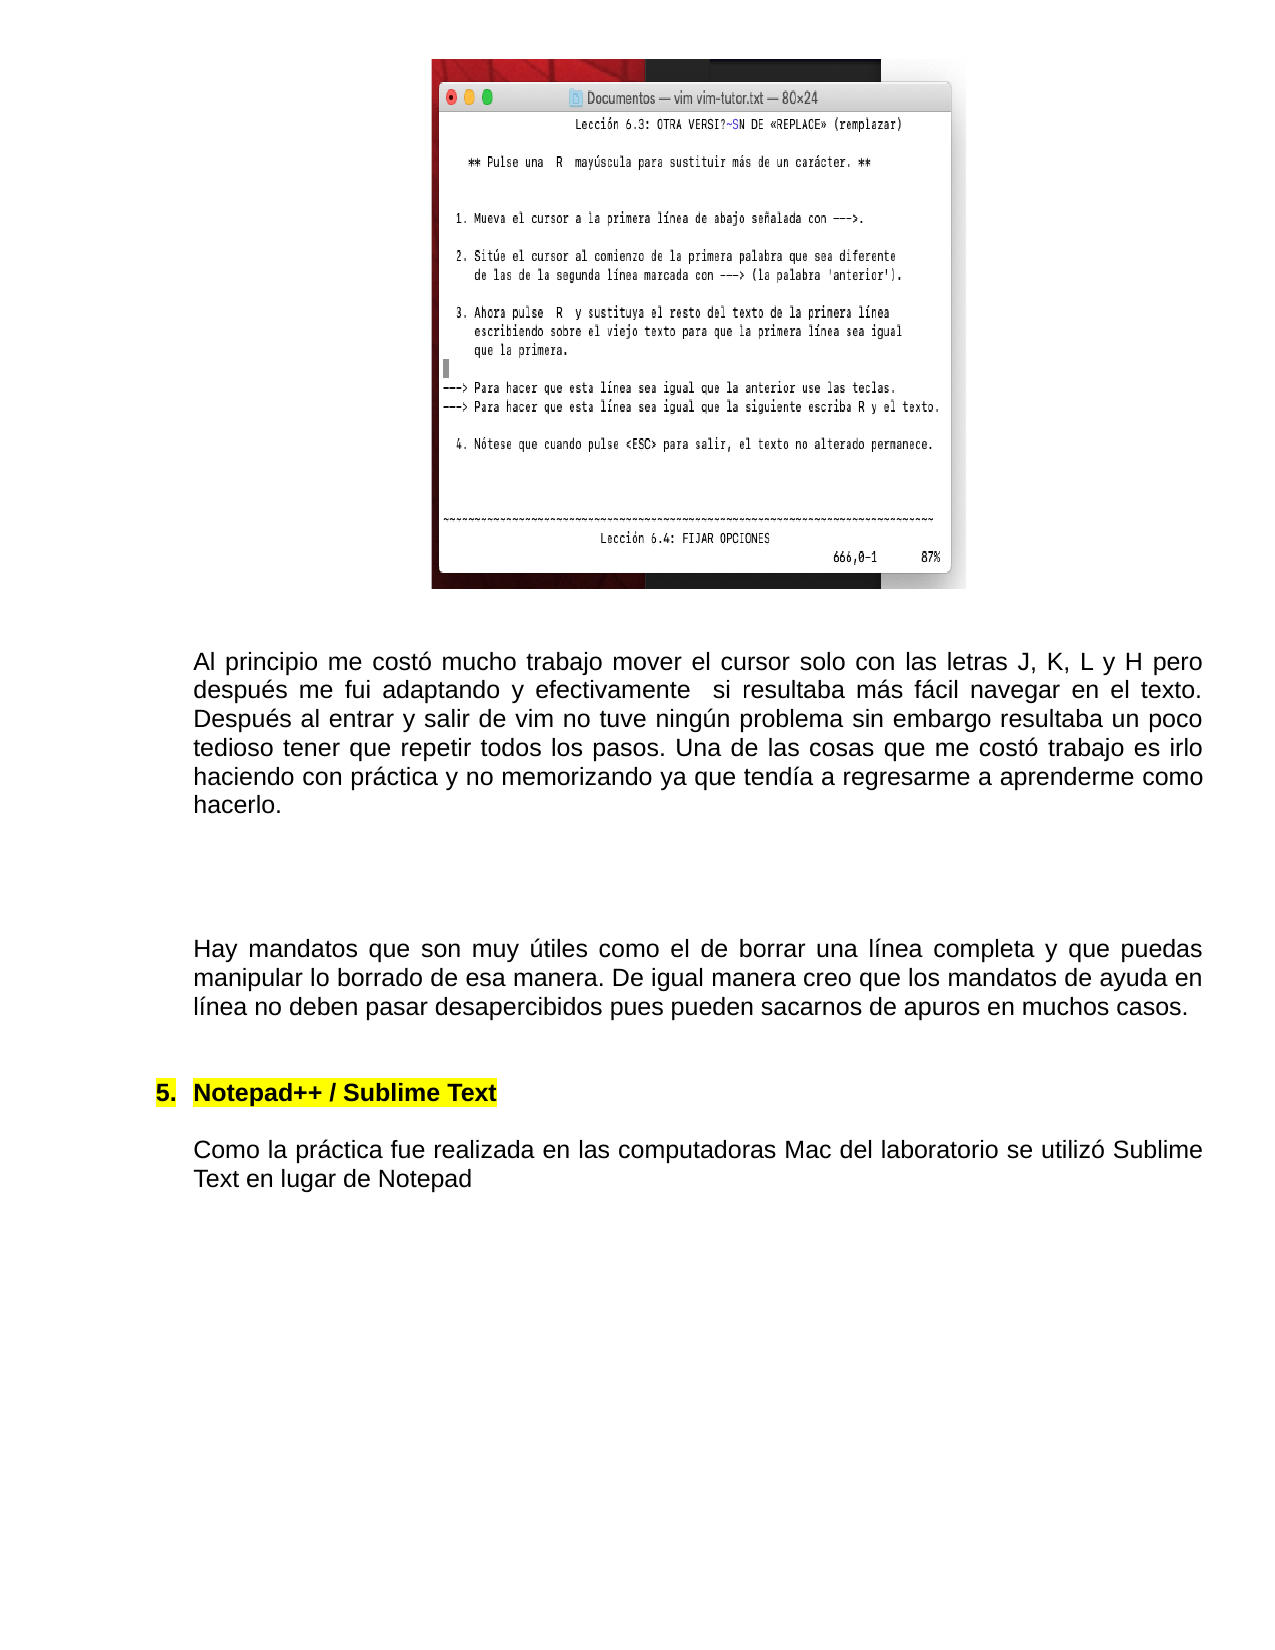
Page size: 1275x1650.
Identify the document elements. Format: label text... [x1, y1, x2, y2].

list Notepad++ / Sublime Text [156, 1078, 1205, 1107]
text Hay mandatos que son muy útiles como el de borrar una línea completa y que puedas manipular lo borrado de esa manera. De igual manera creo que los mandatos de ayuda en línea no deben pasar desapercibidos pues pueden sacarnos de apuros en muchos casos. [193, 934, 1205, 1020]
text Como la práctica fue realizada en las computadoras Mac del laboratorio se utilizó Sublime Text en lugar de Notepad [193, 1135, 1205, 1193]
text Al principio me costó mucho trabajo mover el cursor solo con las letras J, K, L y H pero después me fui adaptando y efectivamente si resultaba más fácil navegar en el texto. Después al entrar y salir de vim no tuve ningún problema sin embargo resultaba un poco tedioso tener que repetir todos los pasos. Una de las cosas que me costó trabajo es irlo haciendo con práctica y no memorizando ya que tendía a regresarme a aprenderme como hacerlo. [193, 647, 1205, 819]
